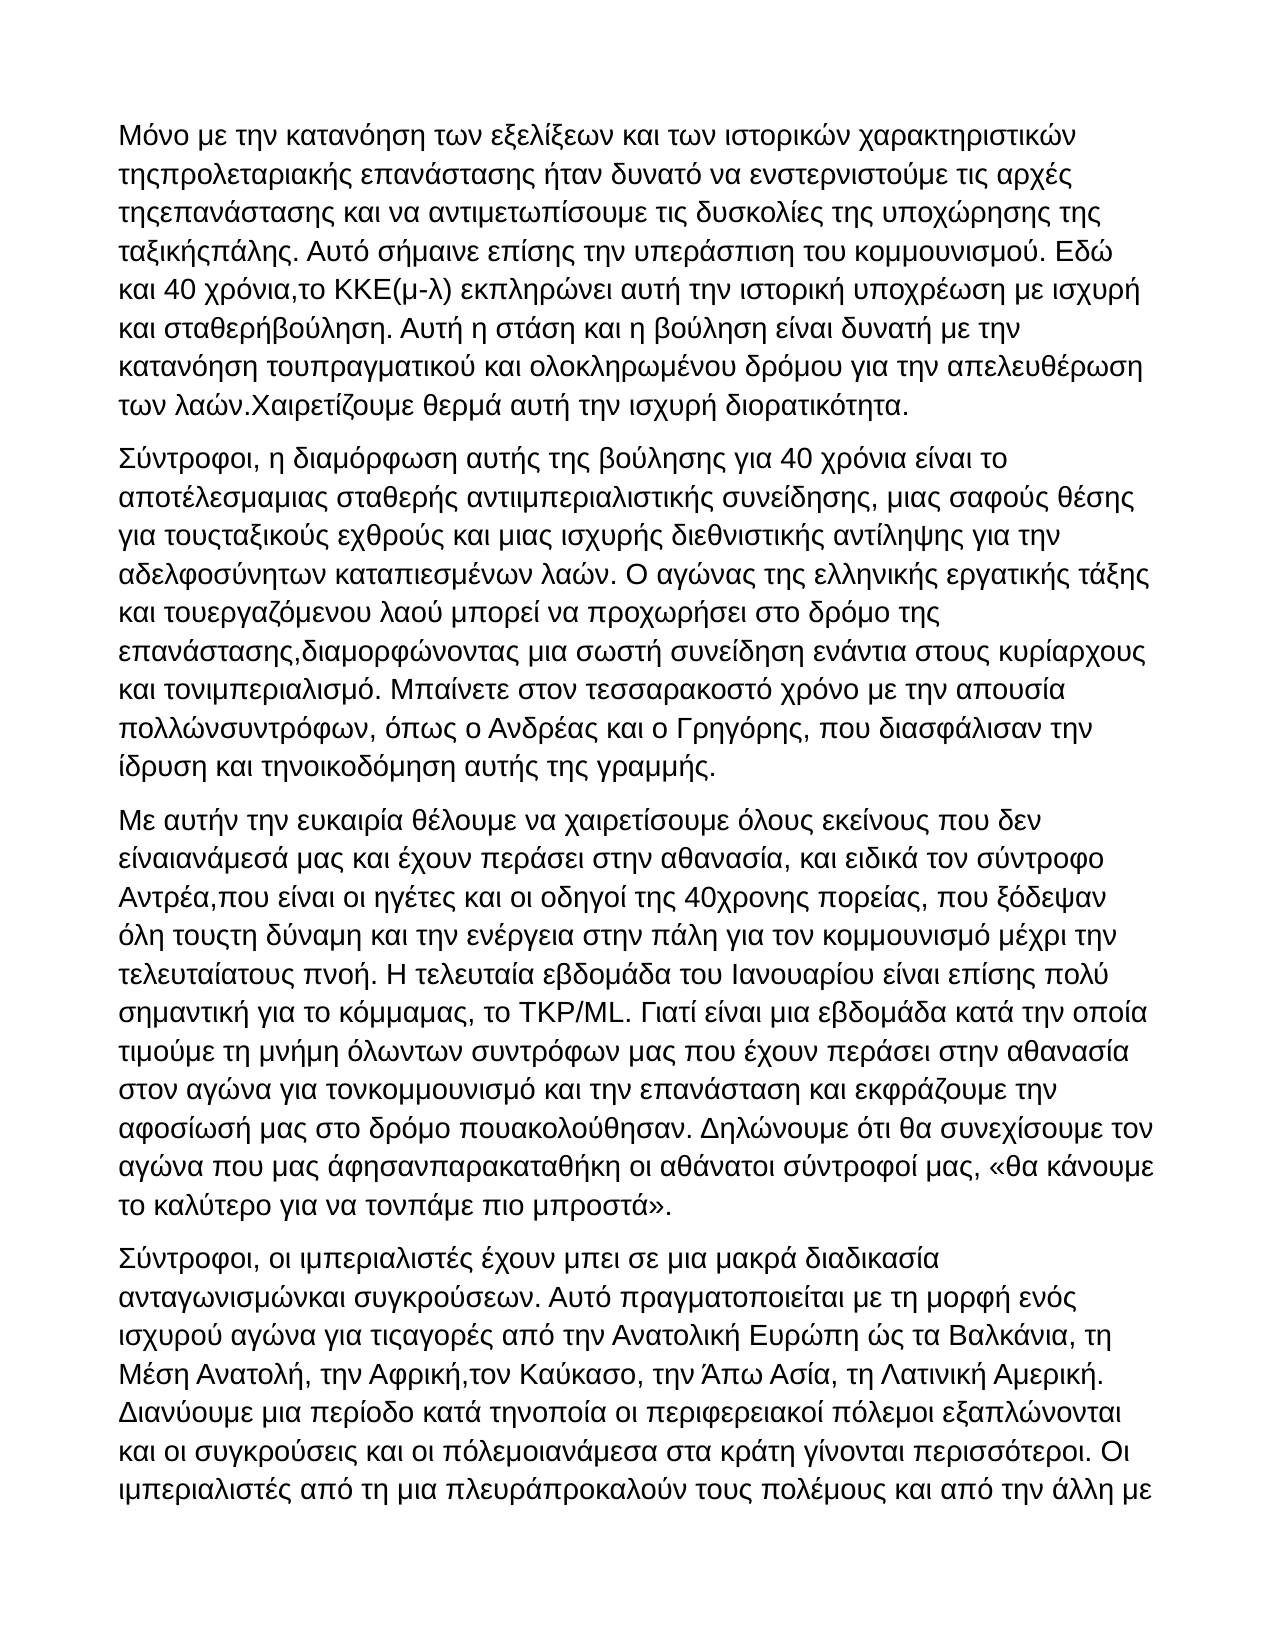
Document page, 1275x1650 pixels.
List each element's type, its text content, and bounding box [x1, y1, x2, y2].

text Σύντροφοι, η διαμόρφωση αυτής της βούλησης για 40 χρόνια είναι το αποτέλεσμαμιας σταθερής αντιιμπεριαλιστικής συνείδησης, μιας σαφούς θέσης για τουςταξικούς εχθρούς και μιας ισχυρής διεθνιστικής αντίληψης για την αδελφοσύνητων καταπιεσμένων λαών. Ο αγώνας της ελληνικής εργατικής τάξης και τουεργαζόμενου λαού μπορεί να προχωρήσει στο δρόμο της επανάστασης,διαμορφώνοντας μια σωστή συνείδηση ενάντια στους κυρίαρχους και τονιμπεριαλισμό. Μπαίνετε στον τεσσαρακοστό χρόνο με την απουσία πολλώνσυντρόφων, όπως ο Ανδρέας και ο Γρηγόρης, που διασφάλισαν την ίδρυση και τηνοικοδόμηση αυτής της γραμμής. [118, 441, 1157, 783]
text Σύντροφοι, οι ιμπεριαλιστές έχουν μπει σε μια μακρά διαδικασία ανταγωνισμώνκαι συγκρούσεων. Αυτό πραγματοποιείται με τη μορφή ενός ισχυρού αγώνα για τιςαγορές από την Ανατολική Ευρώπη ώς τα Βαλκάνια, τη Μέση Ανατολή, την Αφρική,τον Καύκασο, την Άπω Ασία, τη Λατινική Αμερική. Διανύουμε μια περίοδο κατά τηνοποία οι περιφερειακοί πόλεμοι εξαπλώνονται και οι συγκρούσεις και οι πόλεμοιανάμεσα στα κράτη γίνονται περισσότεροι. Οι ιμπεριαλιστές από τη μια πλευράπροκαλούν τους πολέμους και από την άλλη με [118, 1241, 1157, 1506]
text Μόνο με την κατανόηση των εξελίξεων και των ιστορικών χαρακτηριστικών τηςπρολεταριακής επανάστασης ήταν δυνατό να ενστερνιστούμε τις αρχές τηςεπανάστασης και να αντιμετωπίσουμε τις δυσκολίες της υποχώρησης της ταξικήςπάλης. Αυτό σήμαινε επίσης την υπεράσπιση του κομμουνισμού. Εδώ και 40 χρόνια,το ΚΚΕ(μ-λ) εκπληρώνει αυτή την ιστορική υποχρέωση με ισχυρή και σταθερήβούληση. Αυτή η στάση και η βούληση είναι δυνατή με την κατανόηση τουπραγματικού και ολοκληρωμένου δρόμου για την απελευθέρωση των λαών.Χαιρετίζουμε θερμά αυτή την ισχυρή διορατικότητα. [118, 118, 1157, 421]
text Με αυτήν την ευκαιρία θέλουμε να χαιρετίσουμε όλους εκείνους που δεν είναιανάμεσά μας και έχουν περάσει στην αθανασία, και ειδικά τον σύντροφο Αντρέα,που είναι οι ηγέτες και οι οδηγοί της 40χρονης πορείας, που ξόδεψαν όλη τουςτη δύναμη και την ενέργεια στην πάλη για τον κομμουνισμό μέχρι την τελευταίατους πνοή. Η τελευταία εβδομάδα του Ιανουαρίου είναι επίσης πολύ σημαντική για το κόμμαμας, το TKP/ML. Γιατί είναι μια εβδομάδα κατά την οποία τιμούμε τη μνήμη όλωντων συντρόφων μας που έχουν περάσει στην αθανασία στον αγώνα για τονκομμουνισμό και την επανάσταση και εκφράζουμε την αφοσίωσή μας στο δρόμο πουακολούθησαν. Δηλώνουμε ότι θα συνεχίσουμε τον αγώνα που μας άφησανπαρακαταθήκη οι αθάνατοι σύντροφοί μας, «θα κάνουμε το καλύτερο για να τονπάμε πιο μπροστά». [118, 802, 1157, 1221]
